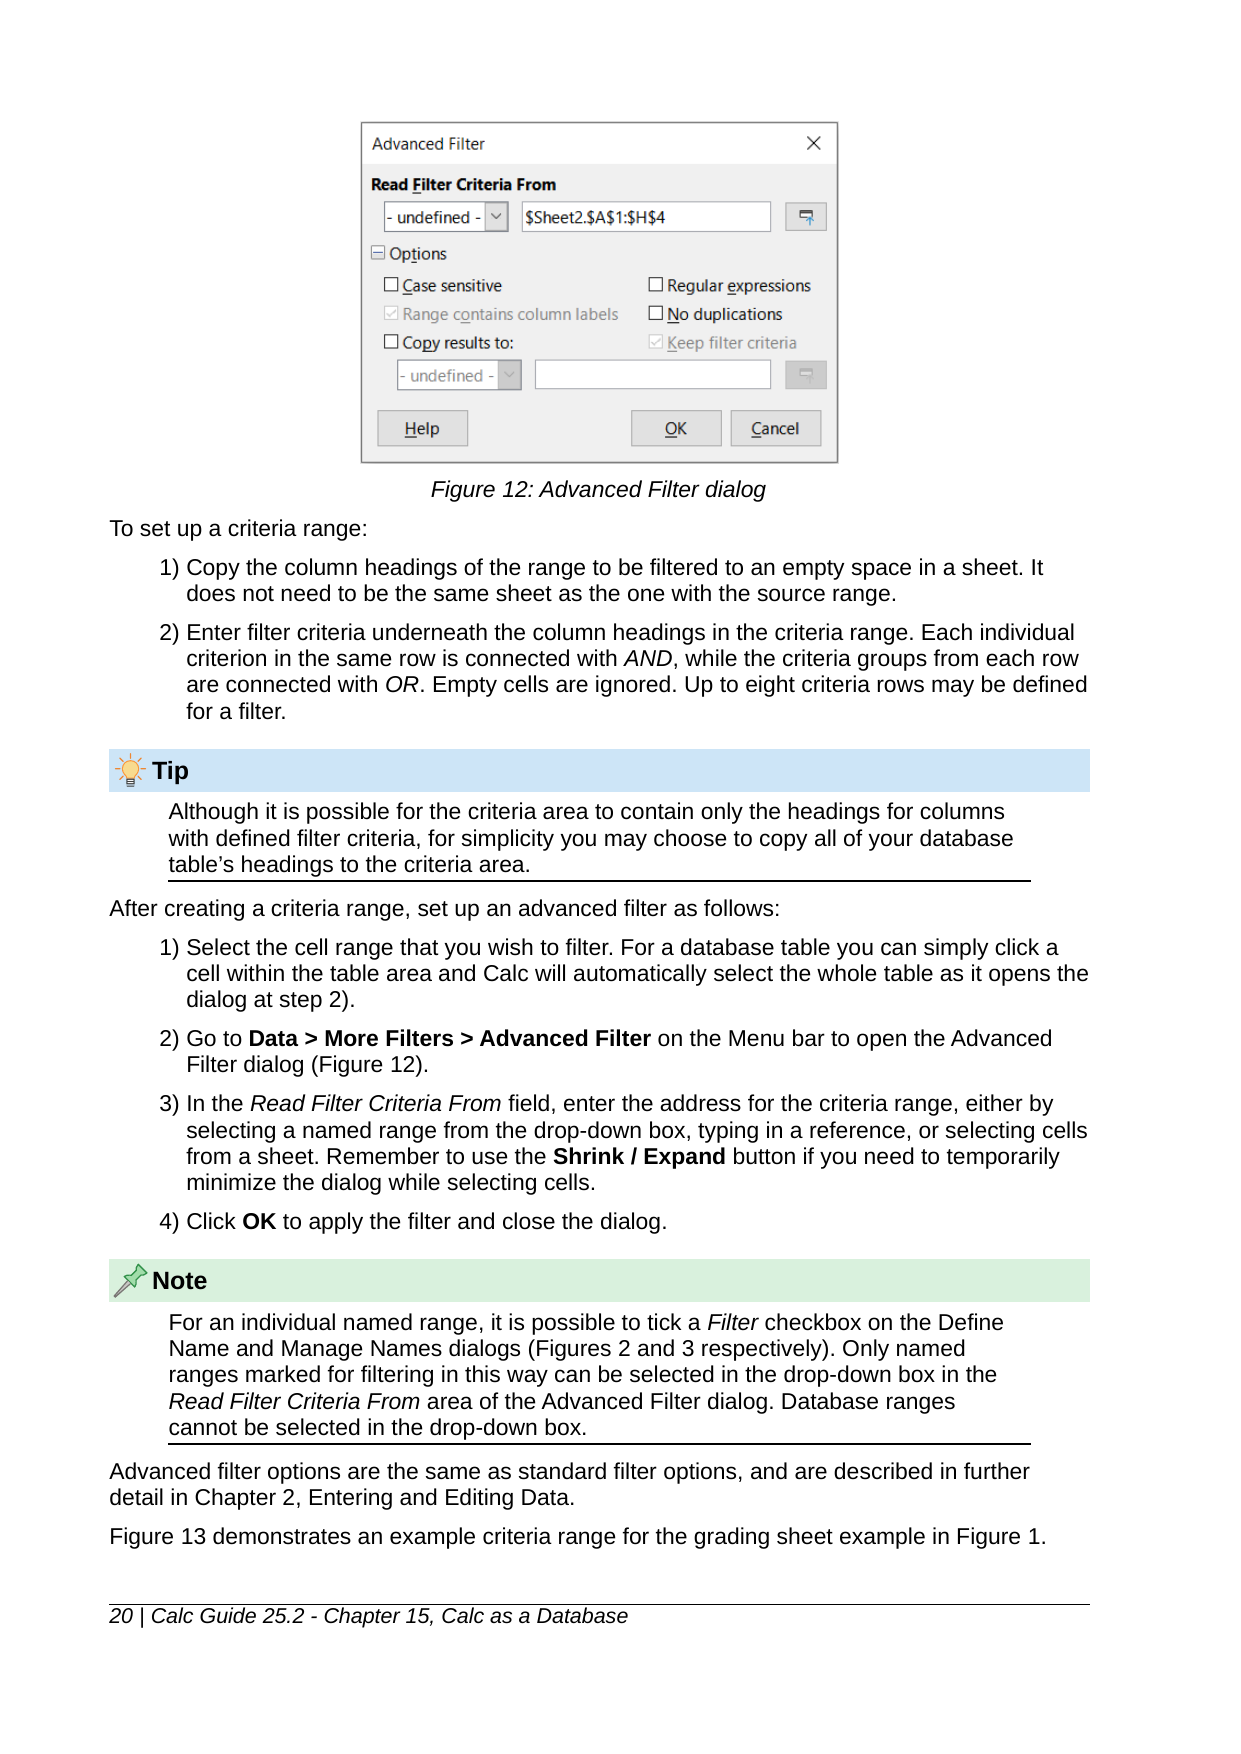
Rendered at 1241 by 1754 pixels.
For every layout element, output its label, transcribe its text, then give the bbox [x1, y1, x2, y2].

list After creating a criteria range, set up an advanced filter as follows: [109, 895, 1090, 921]
subtitle Tip [109, 749, 1090, 792]
text Although it is possible for the criteria area to contain only the headings for columns with defined filter criteria, for simplicity you may choose to copy all of your database table’s headings to the criteria area. [168, 798, 1031, 880]
list Select the cell range that you wish to filter. For a database table you can simply click a cell within the table area and Calc will automatically select the whole table as it opens the dialog at step 2). [186, 933, 1090, 1013]
list Go to Data > More Filters > Advanced Filter on the Menu bar to open the Advanced Filter dialog (Figure 12). [186, 1025, 1090, 1078]
subtitle Note [109, 1259, 1090, 1302]
text For an individual named range, it is possible to tick a Filter checkbox on the Define Name and Manage Names dialogs (Figures 2 and 3 respectively). Only named ranges marked for filtering in this way can be selected in the drop-down box in the Read Filter Criteria From area of the Advanced Filter dialog. Database ranges cannot be selected in the drop-down box. [168, 1308, 1031, 1443]
text Figure 13 demonstrates an example criteria range for the grading sheet example in Figure 1. [109, 1523, 1090, 1549]
text Advanced filter options are the same as standard filter options, and are described in further detail in Chapter 2, Entering and Editing Data. [109, 1458, 1090, 1511]
list Click OK to apply the filter and close the dialog. [186, 1208, 1090, 1234]
picture [360, 121, 839, 464]
list Enter filter criteria underneath the column headings in the criteria range. Each individual criterion in the same row is connected with AND, while the criteria groups from each row are connected with OR. Empty cells are ignored. Up to eight criteria rows may be defined for a filter. [186, 619, 1090, 724]
list In the Read Filter Criteria From field, enter the address for the criteria range, either by selecting a named range from the drop-down box, typing in a reference, or selecting cells from a sheet. Remember to use the Shrink / Expand button if you need to temporarily minimize the dialog while selecting cells. [186, 1090, 1090, 1196]
list Copy the column headings of the range to be filtered to an empty space in a sheet. It does not need to be the same sheet as the one with the source range. [186, 553, 1090, 606]
text Figure 12: Advanced Filter dialog [360, 476, 839, 502]
list To set up a criteria range: [109, 515, 1090, 541]
